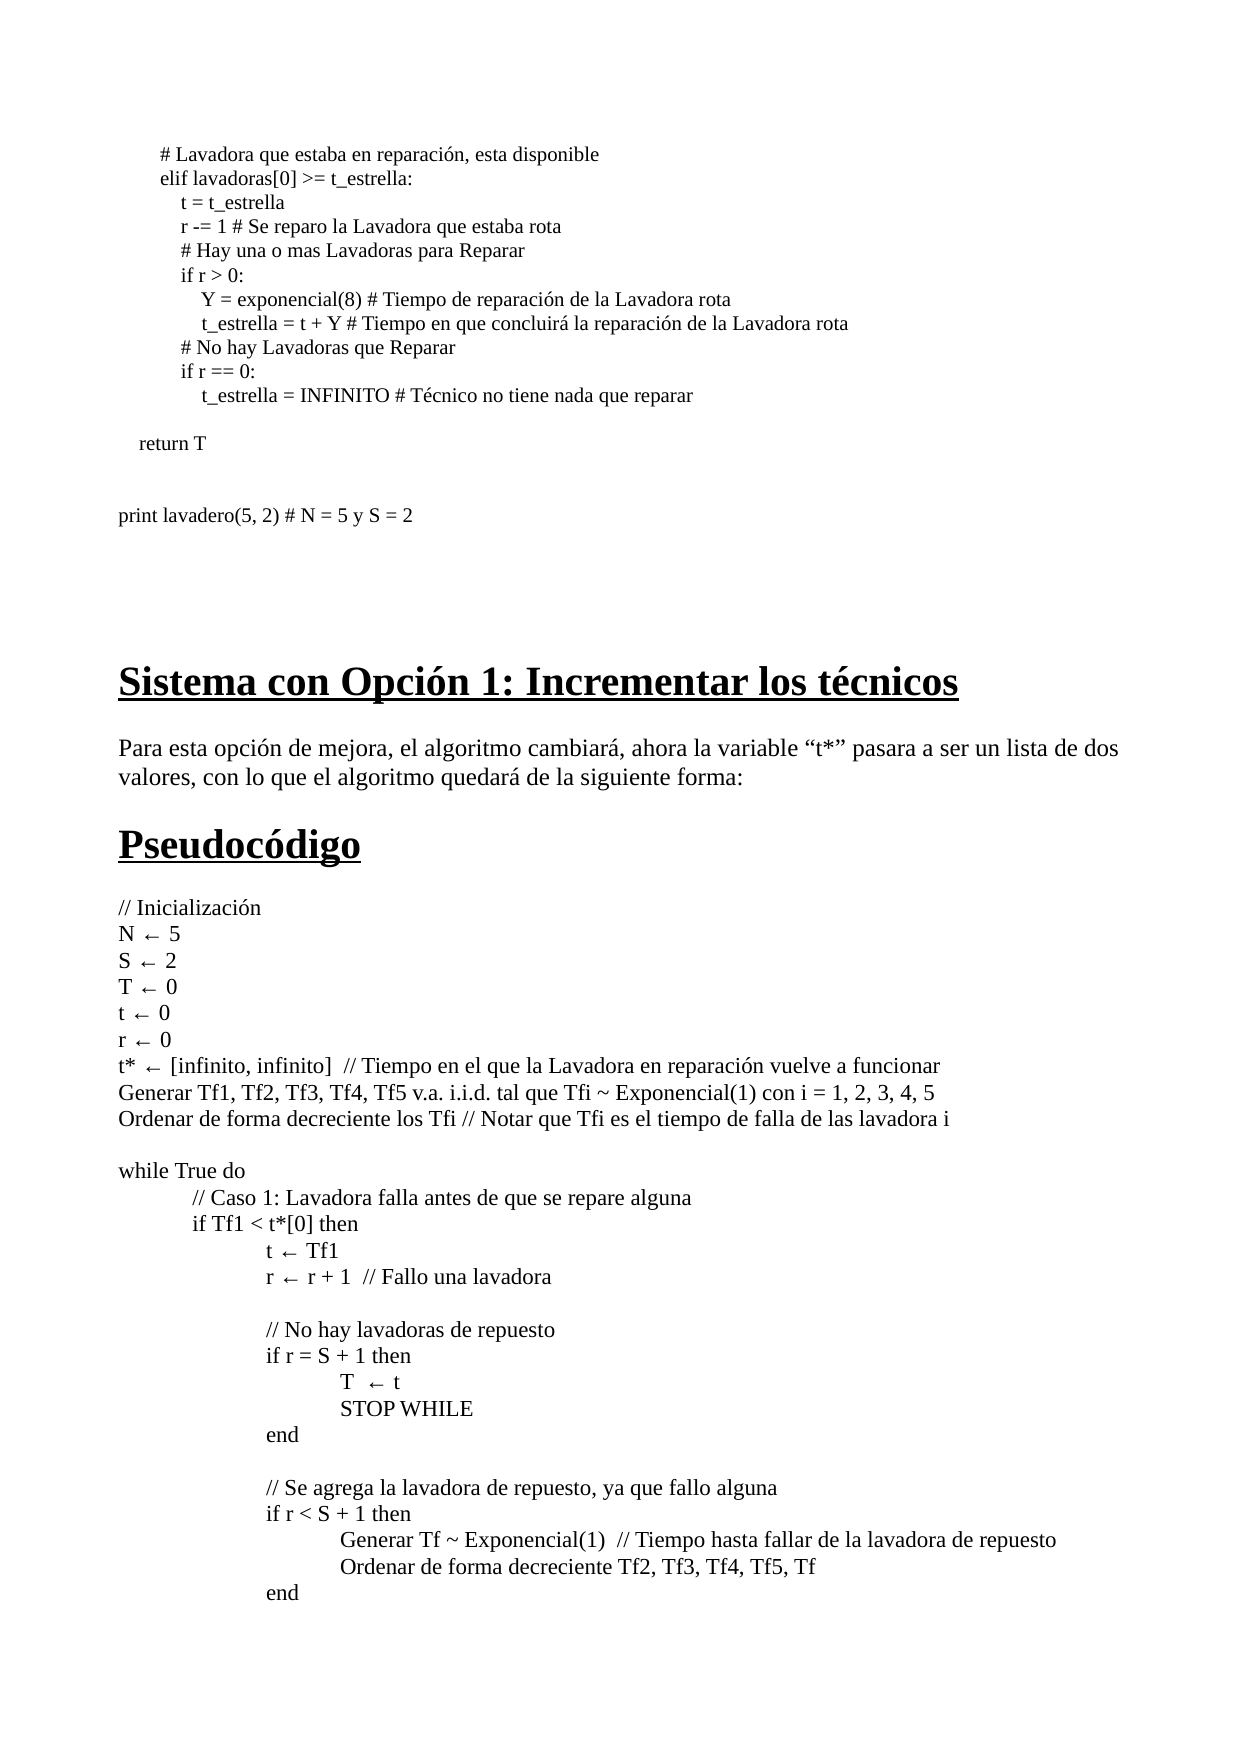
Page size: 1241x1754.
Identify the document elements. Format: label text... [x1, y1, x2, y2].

text end [118, 1421, 1122, 1447]
text t_estrella = INFINITO # Técnico no tiene nada que reparar [118, 383, 1122, 407]
text if r > 0: [118, 262, 1122, 287]
text r ← r + 1 // Fallo una lavadora [118, 1263, 1122, 1289]
text # Lavadora que estaba en reparación, esta disponible [118, 142, 1122, 166]
text STOP WHILE [118, 1395, 1122, 1421]
text t = t_estrella [118, 190, 1122, 214]
text if Tf1 < t*[0] then [118, 1210, 1122, 1237]
text if r < S + 1 then [118, 1500, 1122, 1527]
text # No hay Lavadoras que Reparar [118, 335, 1122, 359]
text while True do [118, 1158, 1122, 1184]
text // Se agrega la lavadora de repuesto, ya que fallo alguna [118, 1474, 1122, 1500]
text return T [118, 431, 1122, 455]
text T ← 0 [118, 973, 1122, 999]
text if r == 0: [118, 359, 1122, 383]
text Sistema con Opción 1: Incrementar los técnicos [118, 657, 1122, 705]
text Ordenar de forma decreciente los Tfi // Notar que Tfi es el tiempo de falla de las lavadora i [118, 1105, 1122, 1131]
text # Hay una o mas Lavadoras para Reparar [118, 238, 1122, 262]
text r ← 0 [118, 1026, 1122, 1052]
text t_estrella = t + Y # Tiempo en que concluirá la reparación de la Lavadora rota [118, 311, 1122, 335]
text // Inicialización [118, 894, 1122, 920]
text r -= 1 # Se reparo la Lavadora que estaba rota [118, 214, 1122, 238]
text elif lavadoras[0] >= t_estrella: [118, 166, 1122, 190]
text Y = exponencial(8) # Tiempo de reparación de la Lavadora rota [118, 287, 1122, 311]
text t ← 0 [118, 999, 1122, 1026]
text Ordenar de forma decreciente Tf2, Tf3, Tf4, Tf5, Tf [118, 1553, 1122, 1579]
text N ← 5 [118, 920, 1122, 947]
text Para esta opción de mejora, el algoritmo cambiará, ahora la variable “t*” pasara a ser un lista de dos valores, con lo que el algoritmo quedará de la siguiente forma: [118, 733, 1122, 791]
text Pseudocódigo [118, 820, 1122, 868]
text t* ← [infinito, infinito] // Tiempo en el que la Lavadora en reparación vuelve a funcionar [118, 1052, 1122, 1078]
text // Caso 1: Lavadora falla antes de que se repare alguna [118, 1184, 1122, 1210]
text // No hay lavadoras de repuesto [118, 1316, 1122, 1342]
text print lavadero(5, 2) # N = 5 y S = 2 [118, 503, 1122, 527]
text Generar Tf ~ Exponencial(1) // Tiempo hasta fallar de la lavadora de repuesto [118, 1527, 1122, 1553]
text if r = S + 1 then [118, 1342, 1122, 1368]
text t ← Tf1 [118, 1237, 1122, 1263]
text end [118, 1579, 1122, 1606]
text Generar Tf1, Tf2, Tf3, Tf4, Tf5 v.a. i.i.d. tal que Tfi ~ Exponencial(1) con i = 1, 2, 3, 4, 5 [118, 1078, 1122, 1105]
text S ← 2 [118, 947, 1122, 973]
text T ← t [118, 1368, 1122, 1395]
